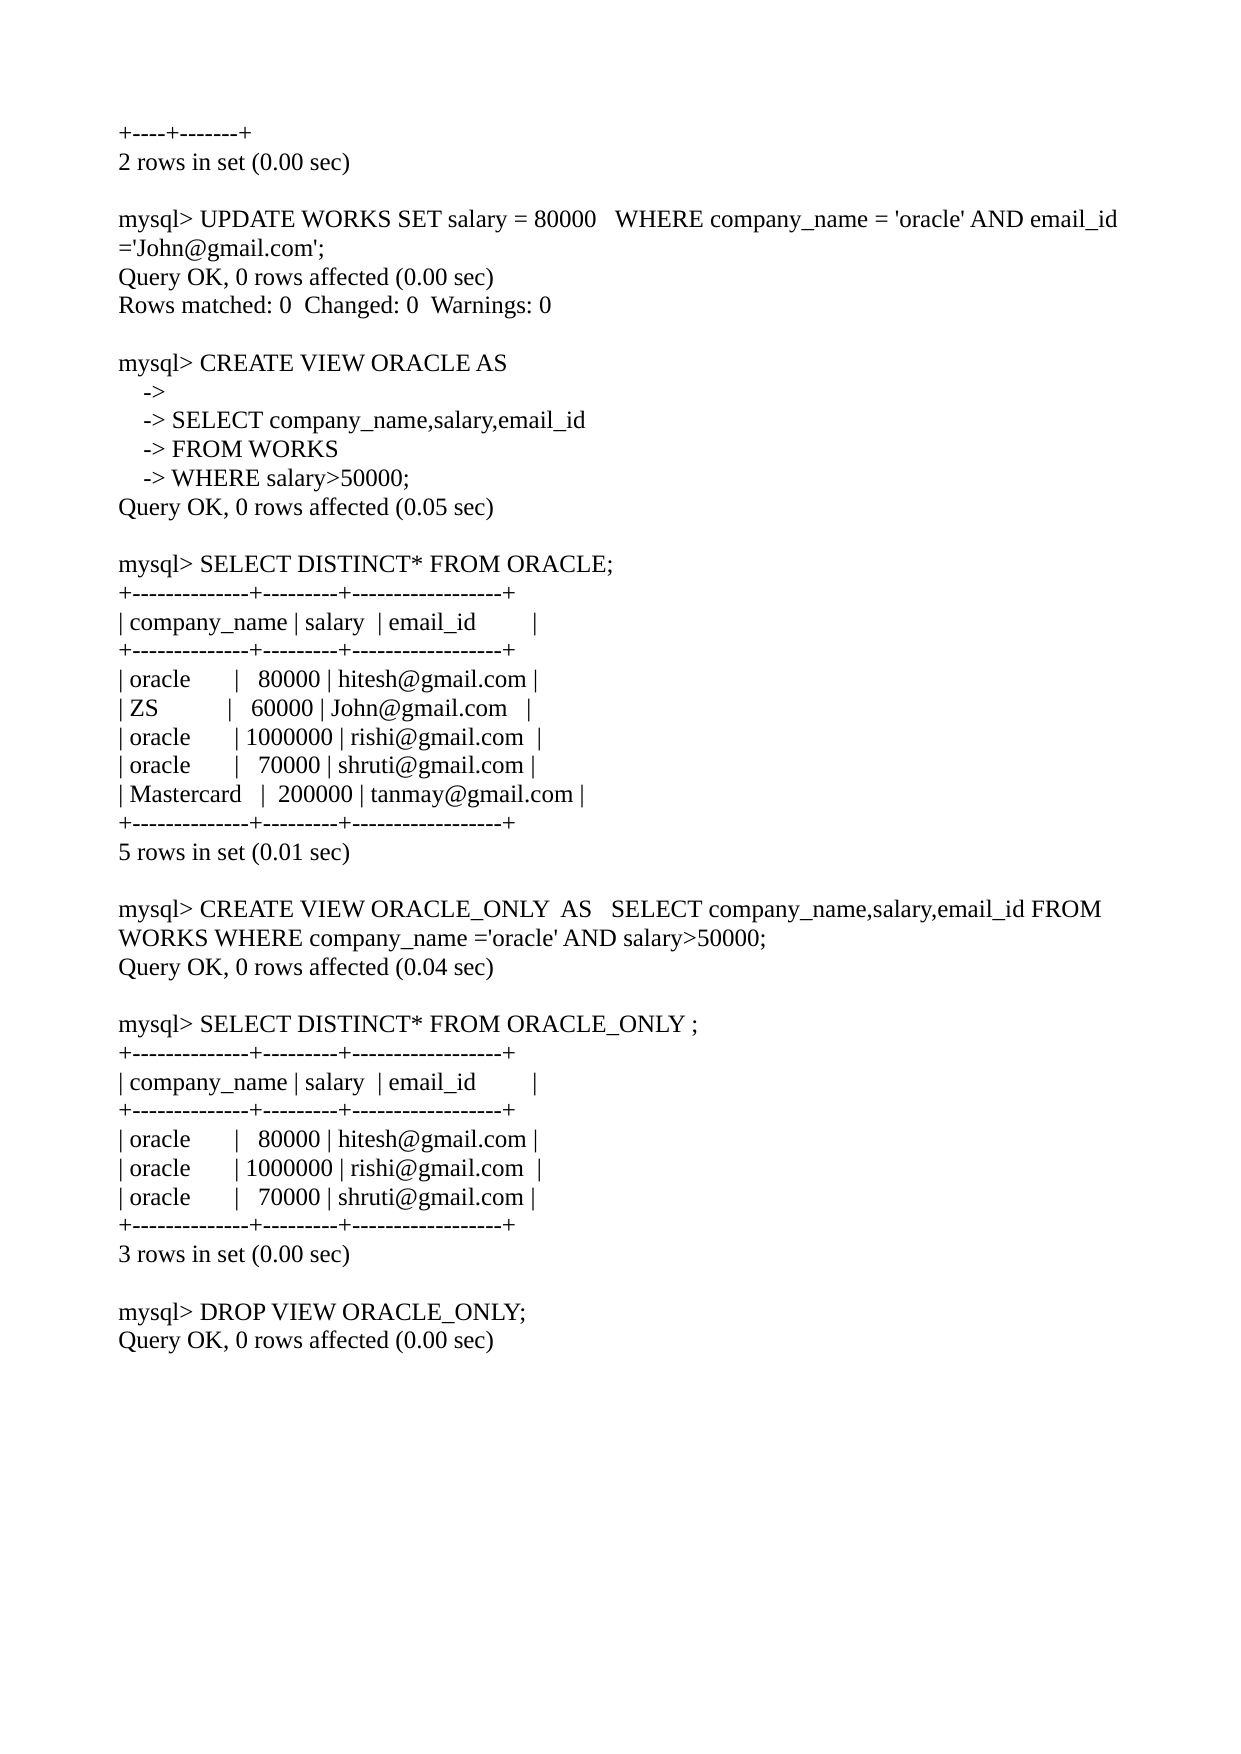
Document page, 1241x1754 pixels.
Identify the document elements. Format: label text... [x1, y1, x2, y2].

text +--------------+---------+------------------+ [118, 1096, 1122, 1124]
text +----+-------+ [118, 118, 1122, 147]
text | ZS | 60000 | John@gmail.com | [118, 693, 1122, 722]
text -> [118, 377, 1122, 406]
text | company_name | salary | email_id | [118, 607, 1122, 636]
text mysql> CREATE VIEW ORACLE AS [118, 348, 1122, 377]
text +--------------+---------+------------------+ [118, 808, 1122, 837]
text mysql> UPDATE WORKS SET salary = 80000 WHERE company_name = 'oracle' AND email_id ='John@gmail.com'; [118, 204, 1122, 262]
text +--------------+---------+------------------+ [118, 578, 1122, 607]
text +--------------+---------+------------------+ [118, 1211, 1122, 1239]
text | oracle | 80000 | hitesh@gmail.com | [118, 664, 1122, 693]
text mysql> SELECT DISTINCT* FROM ORACLE_ONLY ; [118, 1009, 1122, 1038]
text mysql> DROP VIEW ORACLE_ONLY; [118, 1297, 1122, 1326]
text -> SELECT company_name,salary,email_id [118, 406, 1122, 434]
text 2 rows in set (0.00 sec) [118, 147, 1122, 176]
text +--------------+---------+------------------+ [118, 636, 1122, 664]
text Query OK, 0 rows affected (0.00 sec) [118, 262, 1122, 291]
text 3 rows in set (0.00 sec) [118, 1239, 1122, 1268]
text | oracle | 70000 | shruti@gmail.com | [118, 1182, 1122, 1211]
text -> WHERE salary>50000; [118, 463, 1122, 492]
text 5 rows in set (0.01 sec) [118, 837, 1122, 866]
text -> FROM WORKS [118, 434, 1122, 463]
text | oracle | 70000 | shruti@gmail.com | [118, 751, 1122, 779]
text mysql> CREATE VIEW ORACLE_ONLY AS SELECT company_name,salary,email_id FROM WORKS WHERE company_name ='oracle' AND salary>50000; [118, 894, 1122, 952]
text +--------------+---------+------------------+ [118, 1038, 1122, 1067]
text mysql> SELECT DISTINCT* FROM ORACLE; [118, 549, 1122, 578]
text | company_name | salary | email_id | [118, 1067, 1122, 1096]
text Query OK, 0 rows affected (0.00 sec) [118, 1326, 1122, 1354]
text | oracle | 1000000 | rishi@gmail.com | [118, 722, 1122, 751]
text Rows matched: 0 Changed: 0 Warnings: 0 [118, 291, 1122, 319]
text | oracle | 80000 | hitesh@gmail.com | [118, 1124, 1122, 1153]
text | Mastercard | 200000 | tanmay@gmail.com | [118, 779, 1122, 808]
text Query OK, 0 rows affected (0.05 sec) [118, 492, 1122, 521]
text | oracle | 1000000 | rishi@gmail.com | [118, 1153, 1122, 1182]
text Query OK, 0 rows affected (0.04 sec) [118, 952, 1122, 981]
